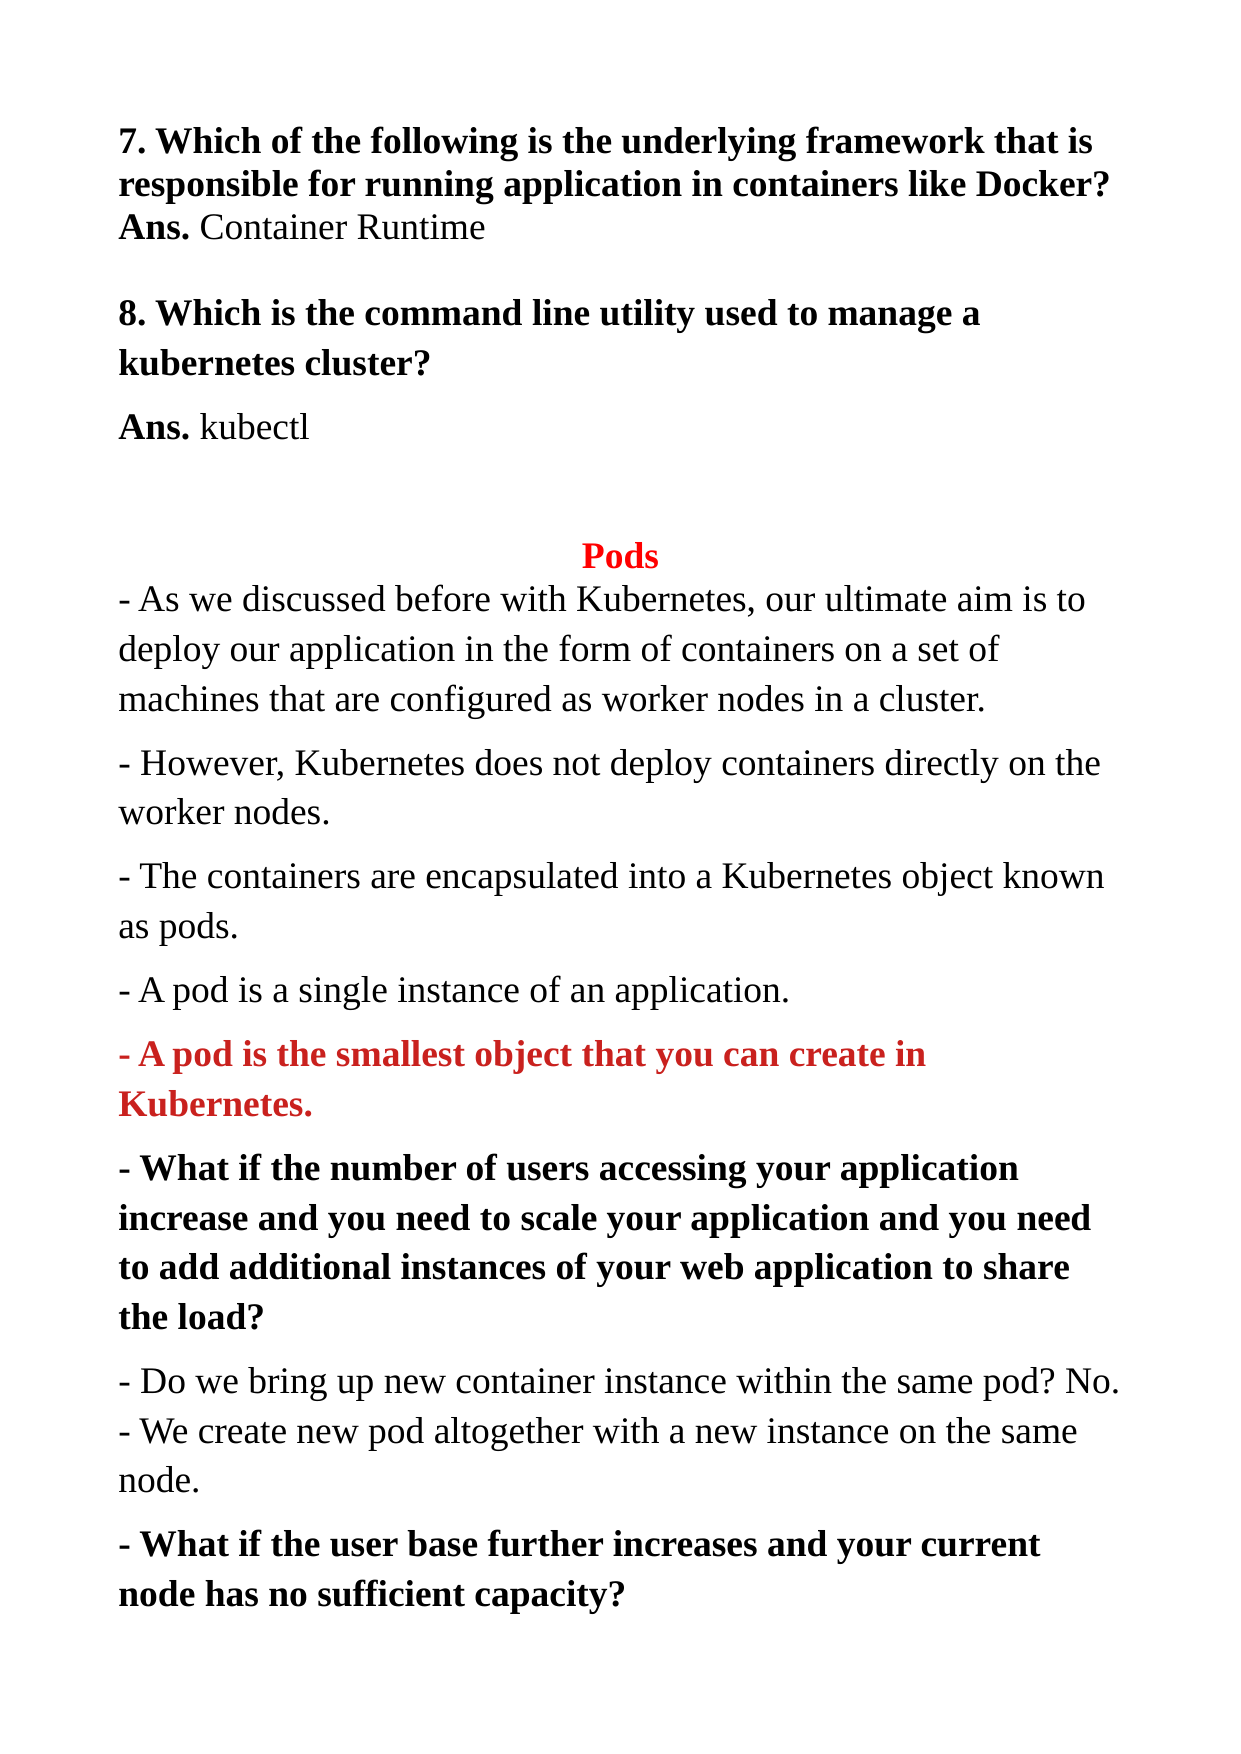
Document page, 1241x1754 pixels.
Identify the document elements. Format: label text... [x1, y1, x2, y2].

text Ans. kubectl [118, 404, 1122, 447]
text 7. Which of the following is the underlying framework that is responsible for running application in containers like Docker? [118, 118, 1122, 204]
text Ans. Container Runtime [118, 204, 1122, 247]
text - However, Kubernetes does not deploy containers directly on the worker nodes. [118, 740, 1122, 833]
text - A pod is a single instance of an application. [118, 968, 1122, 1011]
text - What if the user base further increases and your current node has no sufficient capacity? [118, 1522, 1122, 1614]
text - Do we bring up new container instance within the same pod? No. - We create new pod altogether with a new instance on the same node. [118, 1358, 1122, 1501]
text - A pod is the smallest object that you can create in Kubernetes. [118, 1032, 1122, 1124]
text - What if the number of users accessing your application increase and you need to scale your application and you need to add additional instances of your web application to share the load? [118, 1146, 1122, 1337]
text 8. Which is the command line utility used to manage a kubernetes cluster? [118, 291, 1122, 383]
text - The containers are encapsulated into a Kubernetes object known as pods. [118, 854, 1122, 947]
text Pods [118, 534, 1122, 577]
text - As we discussed before with Kubernetes, our ultimate aim is to deploy our application in the form of containers on a set of machines that are configured as worker nodes in a cluster. [118, 577, 1122, 719]
